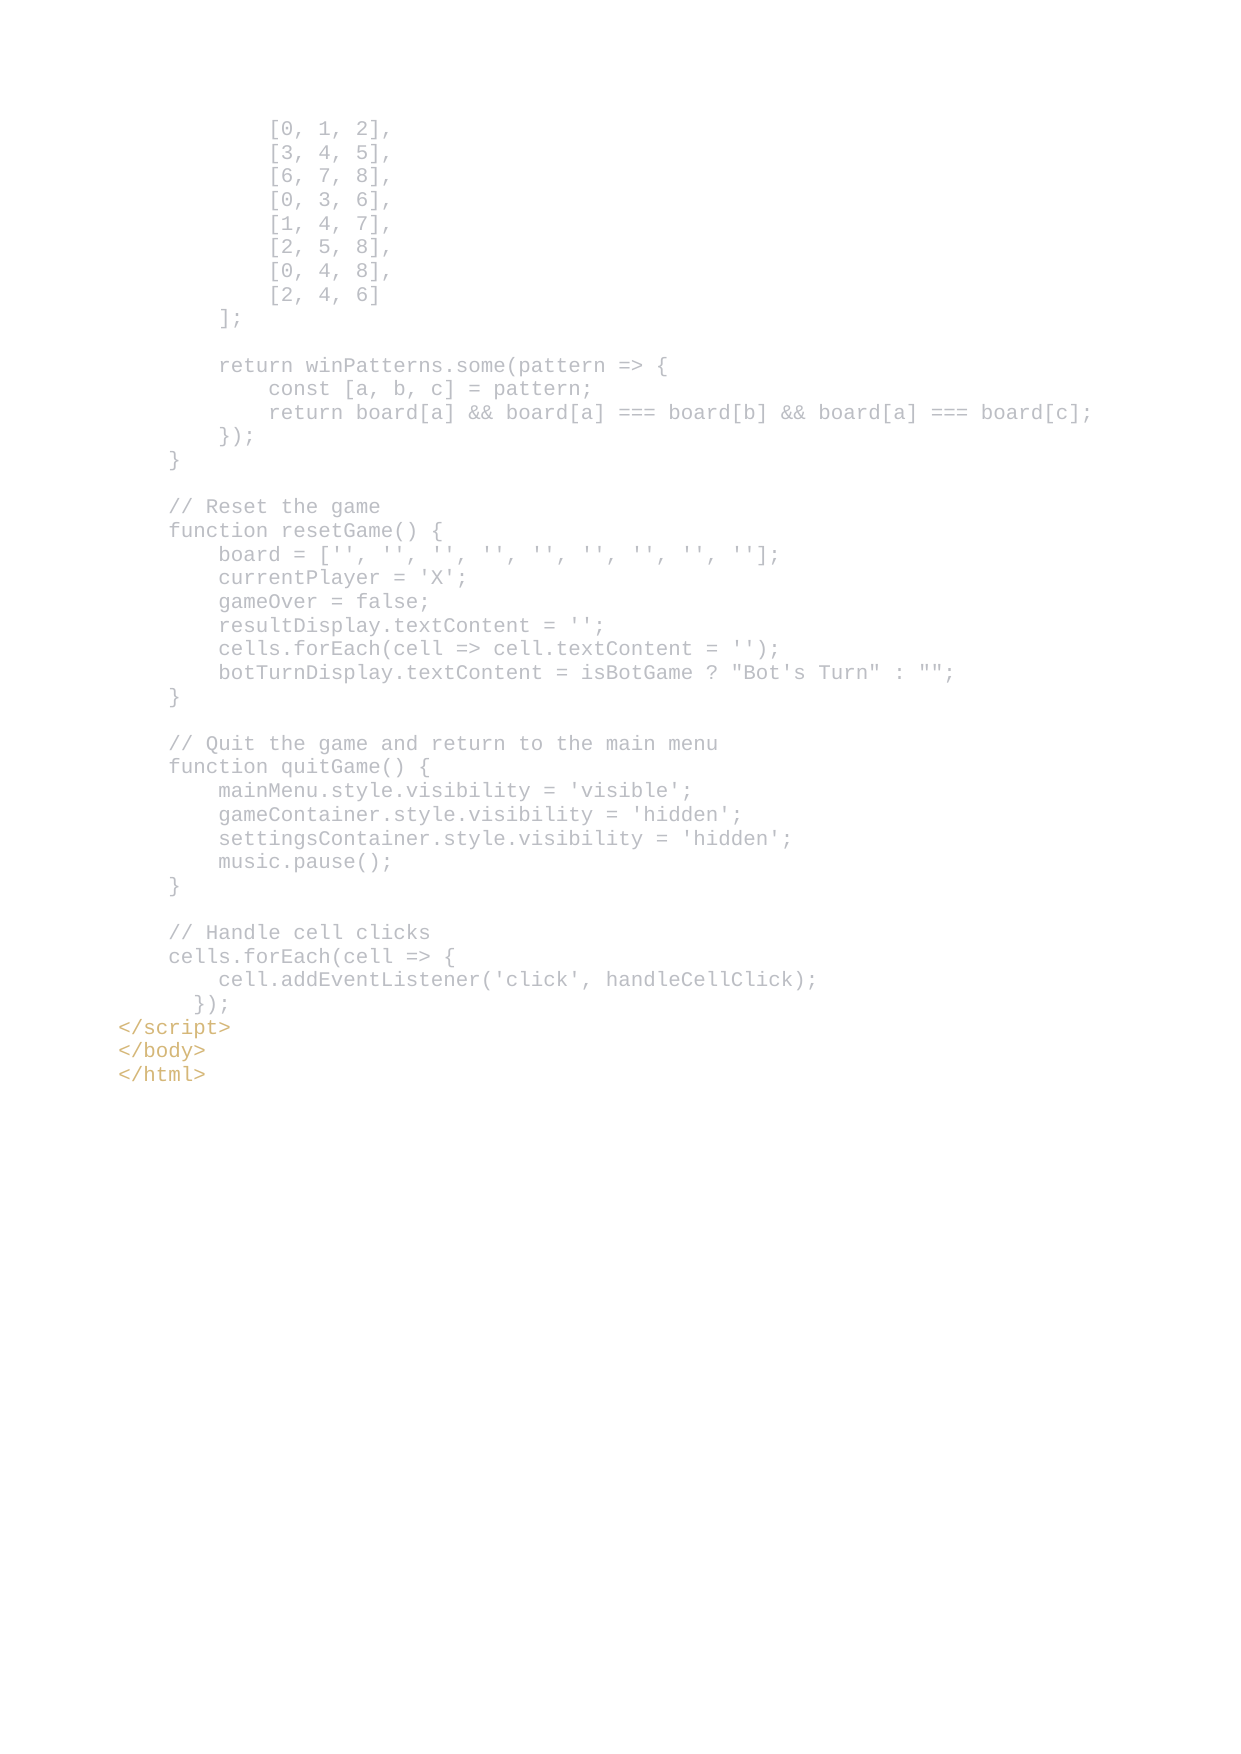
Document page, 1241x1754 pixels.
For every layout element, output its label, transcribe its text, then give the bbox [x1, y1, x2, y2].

text </html> [118, 1064, 1122, 1088]
text return board[a] && board[a] === board[b] && board[a] === board[c]; [118, 402, 1122, 426]
text </script> [118, 1017, 1122, 1040]
text mainMenu.style.visibility = 'visible'; [118, 780, 1122, 804]
text } [118, 686, 1122, 709]
text cell.addEventListener('click', handleCellClick); [118, 969, 1122, 993]
text music.pause(); [118, 851, 1122, 875]
text }); [118, 993, 1122, 1017]
text settingsContainer.style.visibility = 'hidden'; [118, 827, 1122, 851]
text [3, 4, 5], [118, 142, 1122, 165]
text function quitGame() { [118, 757, 1122, 780]
text [0, 1, 2], [118, 118, 1122, 142]
text [1, 4, 7], [118, 213, 1122, 236]
text currentPlayer = 'X'; [118, 567, 1122, 591]
text </body> [118, 1040, 1122, 1064]
text [6, 7, 8], [118, 165, 1122, 189]
text gameContainer.style.visibility = 'hidden'; [118, 804, 1122, 827]
text [2, 5, 8], [118, 236, 1122, 260]
text gameOver = false; [118, 591, 1122, 615]
text botTurnDisplay.textContent = isBotGame ? "Bot's Turn" : ""; [118, 662, 1122, 686]
text // Quit the game and return to the main menu [118, 733, 1122, 757]
text [0, 3, 6], [118, 189, 1122, 213]
text return winPatterns.some(pattern => { [118, 354, 1122, 378]
text function resetGame() { [118, 520, 1122, 544]
text cells.forEach(cell => { [118, 946, 1122, 969]
text ]; [118, 307, 1122, 331]
text } [118, 449, 1122, 473]
text [0, 4, 8], [118, 260, 1122, 284]
text [2, 4, 6] [118, 284, 1122, 307]
text board = ['', '', '', '', '', '', '', '', '']; [118, 544, 1122, 567]
text // Reset the game [118, 496, 1122, 520]
text cells.forEach(cell => cell.textContent = ''); [118, 638, 1122, 662]
text // Handle cell clicks [118, 922, 1122, 946]
text }); [118, 426, 1122, 449]
text resultDisplay.textContent = ''; [118, 615, 1122, 638]
text } [118, 875, 1122, 898]
text const [a, b, c] = pattern; [118, 378, 1122, 402]
